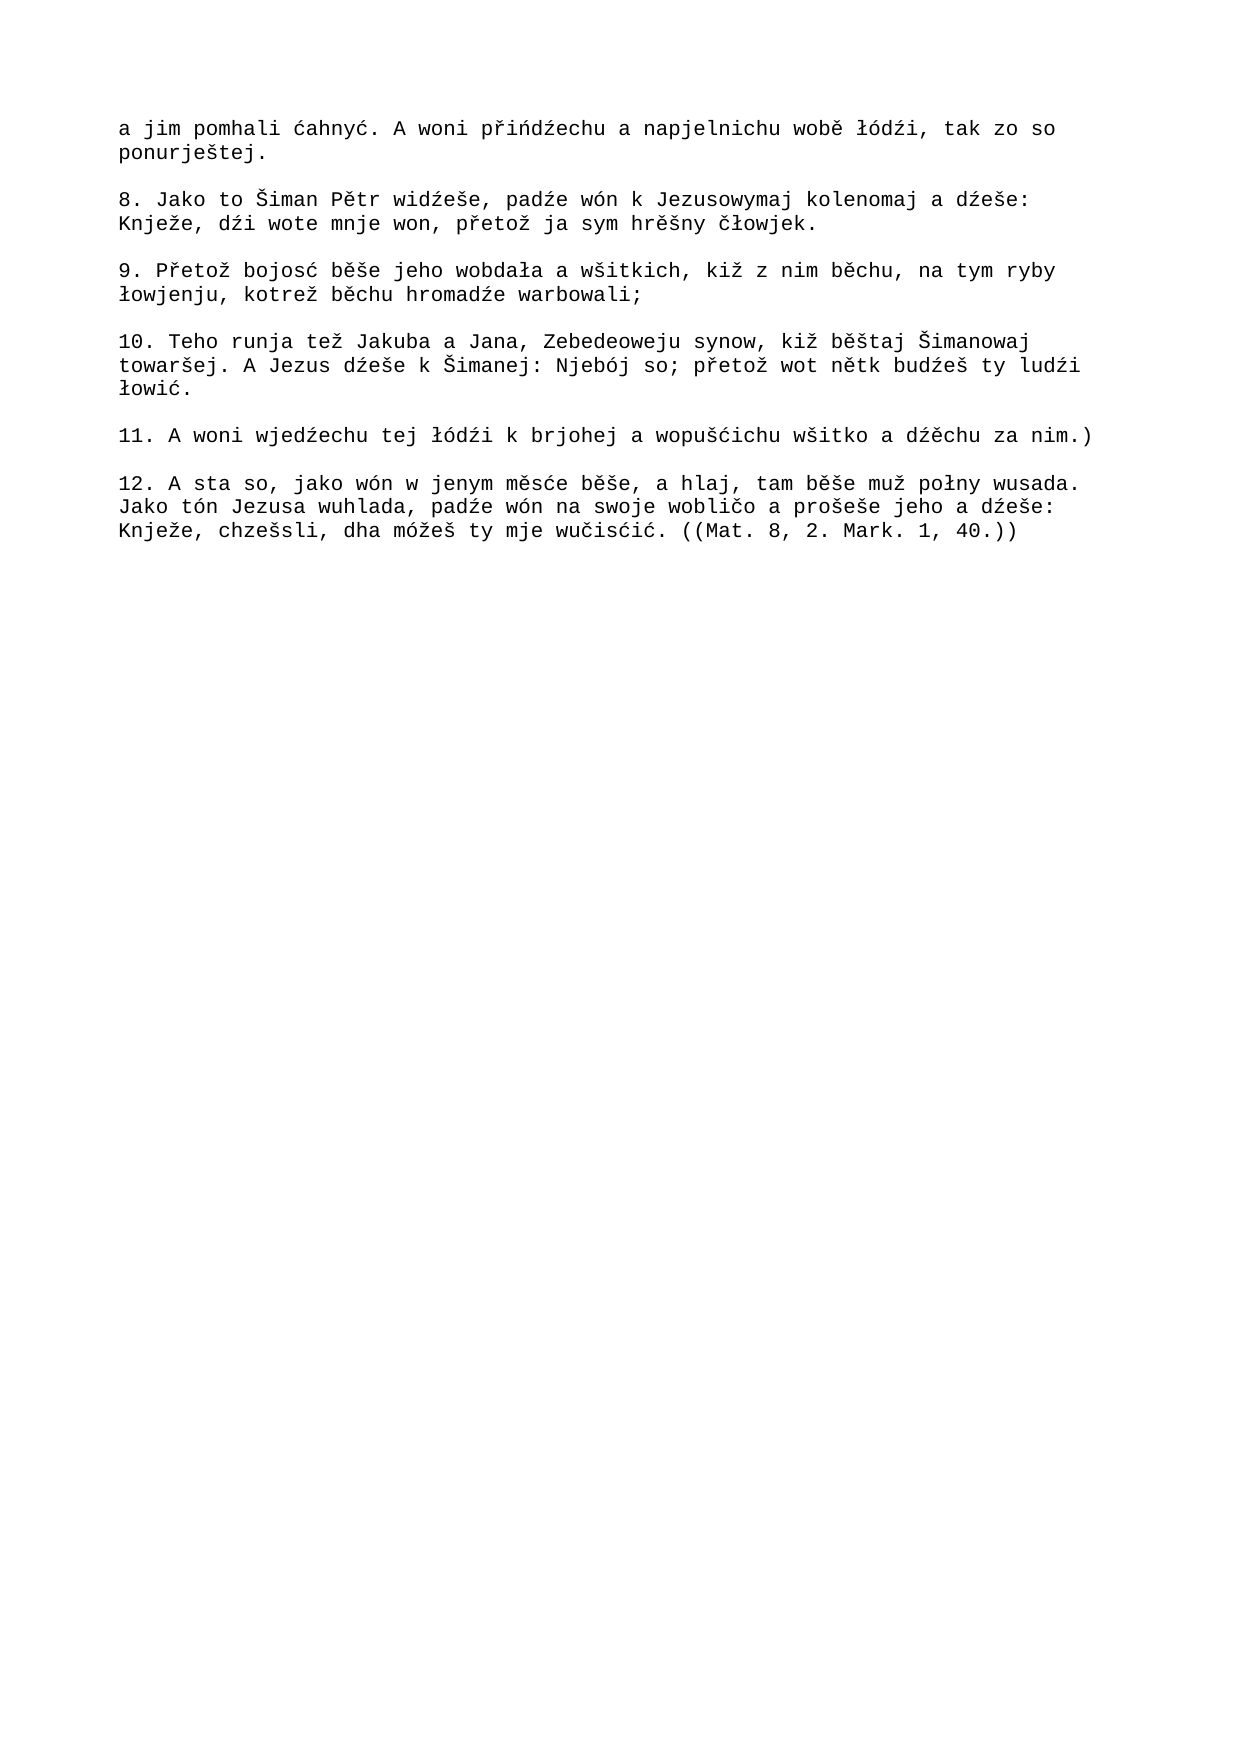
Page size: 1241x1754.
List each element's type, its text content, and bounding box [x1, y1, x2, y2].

text a jim pomhali ćahnyć. A woni přińdźechu a napjelnichu wobě łódźi, tak zo so ponurještej. [118, 118, 1122, 165]
text 10. Teho runja tež Jakuba a Jana, Zebedeoweju synow, kiž běštaj Šimanowaj towaršej. A Jezus dźeše k Šimanej: Njebój so; přetož wot nětk budźeš ty ludźi łowić. [118, 331, 1122, 402]
text 9. Přetož bojosć běše jeho wobdała a wšitkich, kiž z nim běchu, na tym ryby łowjenju, kotrež běchu hromadźe warbowali; [118, 260, 1122, 307]
text 8. Jako to Šiman Pětr widźeše, padźe wón k Jezusowymaj kolenomaj a dźeše: Knježe, dźi wote mnje won, přetož ja sym hrěšny čłowjek. [118, 189, 1122, 236]
text 12. A sta so, jako wón w jenym měsće běše, a hlaj, tam běše muž połny wusada. Jako tón Jezusa wuhlada, padźe wón na swoje wobličo a prošeše jeho a dźeše: Knježe, chzešsli, dha móžeš ty mje wučisćić. ((Mat. 8, 2. Mark. 1, 40.)) [118, 473, 1122, 544]
text 11. A woni wjedźechu tej łódźi k brjohej a wopušćichu wšitko a dźěchu za nim.) [118, 426, 1122, 449]
